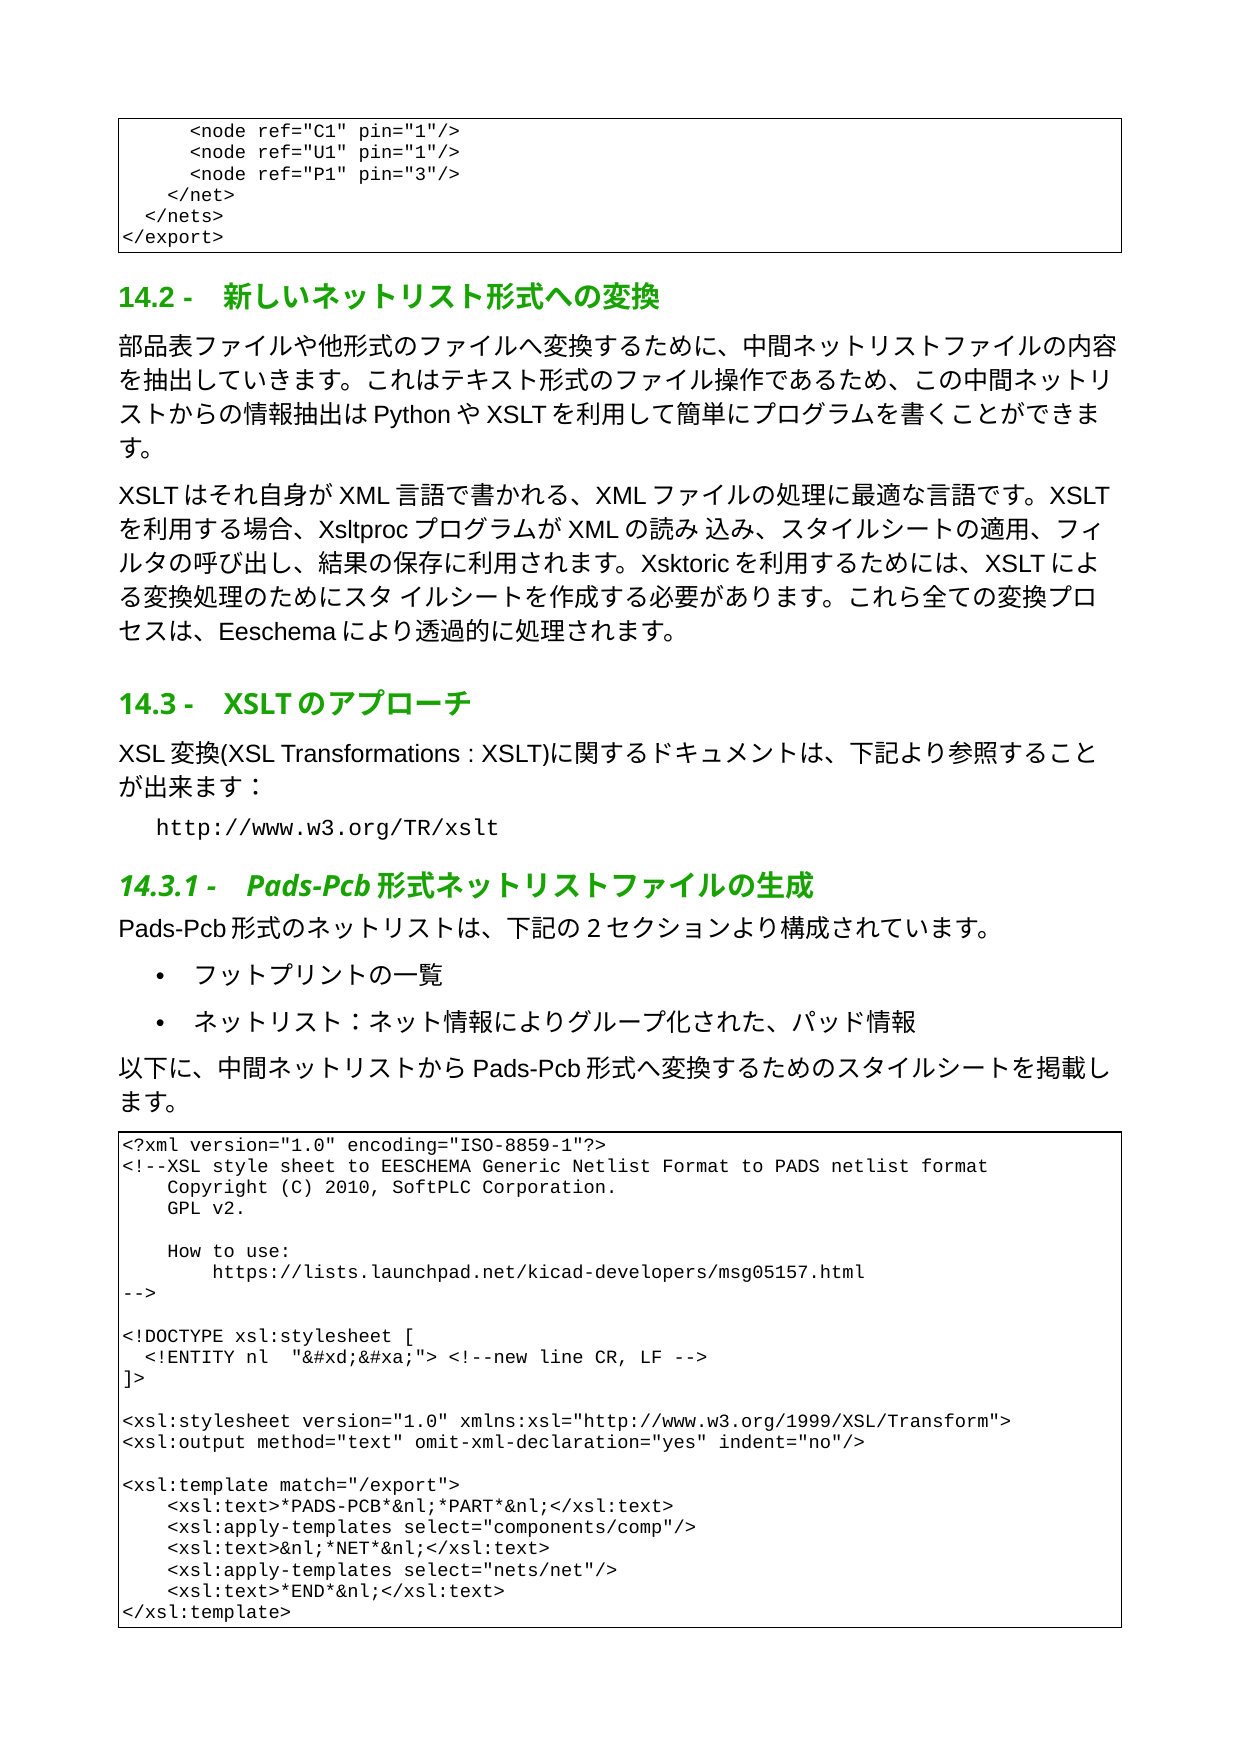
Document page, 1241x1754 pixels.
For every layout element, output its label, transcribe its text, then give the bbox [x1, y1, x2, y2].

text <!--XSL style sheet to EESCHEMA Generic Netlist Format to PADS netlist format [119, 1153, 1121, 1174]
text </xsl:template> [119, 1599, 1121, 1627]
text How to use: [119, 1238, 1121, 1259]
text XSL変換(XSL Transformations : XSLT)に関するドキュメントは、下記より参照することが出来ます： [118, 735, 1122, 803]
text 部品表ファイルや他形式のファイルへ変換するために、中間ネットリストファイルの内容を抽出していきます。これはテキスト形式のファイル操作であるため、この中間ネットリストからの情報抽出はPythonやXSLTを利用して簡単にプログラムを書くことができます。 [118, 329, 1122, 465]
subtitle Pads-Pcb形式ネットリストファイルの生成 [118, 865, 1122, 904]
list ネットリスト：ネット情報によりグループ化された、パッド情報 [156, 1004, 1122, 1038]
text <xsl:template match="/export"> [119, 1471, 1121, 1493]
text https://lists.launchpad.net/kicad-developers/msg05157.html [119, 1259, 1121, 1280]
text <node ref="U1" pin="1"/> [119, 139, 1121, 161]
text 以下に、中間ネットリストからPads-Pcb形式へ変換するためのスタイルシートを掲載します。 [118, 1051, 1122, 1119]
text --> [119, 1280, 1121, 1305]
text <?xml version="1.0" encoding="ISO-8859-1"?> [119, 1133, 1121, 1153]
text <xsl:output method="text" omit-xml-declaration="yes" indent="no"/> [119, 1429, 1121, 1454]
text </net> [119, 182, 1121, 203]
text <!DOCTYPE xsl:stylesheet [ [119, 1323, 1121, 1344]
text Pads-Pcb形式のネットリストは、下記の2セクションより構成されています。 [118, 911, 1122, 945]
text <xsl:text>&nl;*NET*&nl;</xsl:text> [119, 1535, 1121, 1556]
text <xsl:apply-templates select="nets/net"/> [119, 1556, 1121, 1578]
text Copyright (C) 2010, SoftPLC Corporation. [119, 1174, 1121, 1195]
text <!ENTITY nl "&#xd;&#xa;"> <!--new line CR, LF --> [119, 1344, 1121, 1365]
text <node ref="P1" pin="3"/> [119, 161, 1121, 182]
text <node ref="C1" pin="1"/> [119, 119, 1121, 139]
text <xsl:stylesheet version="1.0" xmlns:xsl="http://www.w3.org/1999/XSL/Transform"> [119, 1408, 1121, 1429]
text <xsl:apply-templates select="components/comp"/> [119, 1514, 1121, 1535]
text ]> [119, 1365, 1121, 1390]
text <xsl:text>*END*&nl;</xsl:text> [119, 1578, 1121, 1599]
text XSLTはそれ自身がXML言語で書かれる、XMLファイルの処理に最適な言語です。XSLTを利用する場合、XsltprocプログラムがXMLの読み 込み、スタイルシートの適用、フィルタの呼び出し、結果の保存に利用されます。Xsktoricを利用するためには、XSLTによる変換処理のためにスタ イルシートを作成する必要があります。これら全ての変換プロセスは、Eeschemaにより透過的に処理されます。 [118, 477, 1122, 648]
text </export> [119, 224, 1121, 252]
text </nets> [119, 203, 1121, 224]
text GPL v2. [119, 1195, 1121, 1220]
text http://www.w3.org/TR/xslt [156, 816, 1122, 842]
list フットプリントの一覧 [156, 958, 1122, 992]
text <xsl:text>*PADS-PCB*&nl;*PART*&nl;</xsl:text> [119, 1493, 1121, 1514]
subtitle XSLTのアプローチ [118, 683, 1122, 723]
subtitle 新しいネットリスト形式への変換 [118, 277, 1122, 316]
